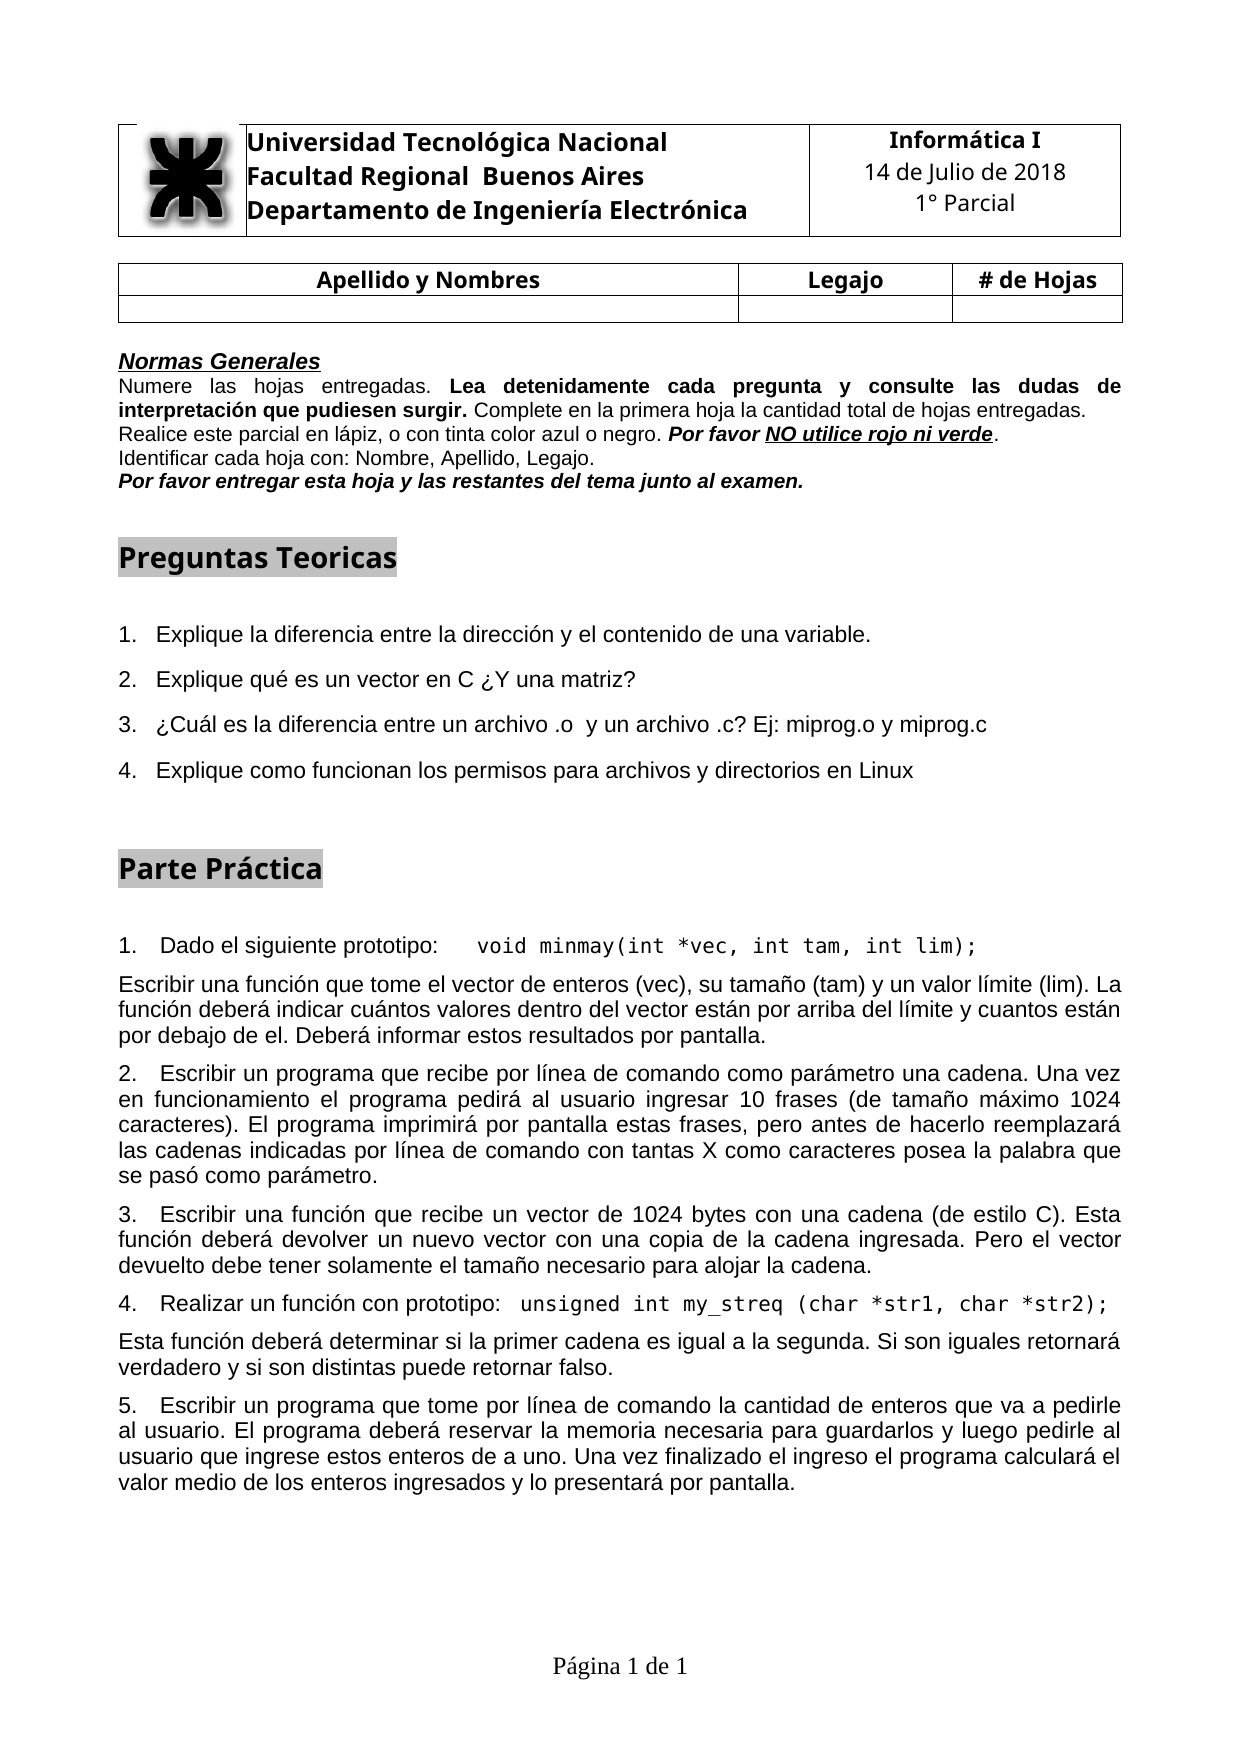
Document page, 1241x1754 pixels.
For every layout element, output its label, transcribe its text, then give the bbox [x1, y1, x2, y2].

subtitle Parte Práctica [118, 848, 1122, 888]
text Normas Generales [118, 349, 1122, 374]
text 1. Dado el siguiente prototipo: void minmay(int *vec, int tam, int lim); [118, 933, 1122, 959]
text 3. Escribir una función que recibe un vector de 1024 bytes con una cadena (de estilo C). Esta función deberá devolver un nuevo vector con una copia de la cadena ingresada. Pero el vector devuelto debe tener solamente el tamaño necesario para alojar la cadena. [118, 1201, 1122, 1278]
text 3. ¿Cuál es la diferencia entre un archivo .o y un archivo .c? Ej: miprog.o y miprog.c [118, 712, 1122, 738]
text 4. Realizar un función con prototipo: unsigned int my_streq (char *str1, char *str2); [118, 1291, 1122, 1316]
text Esta función deberá determinar si la primer cadena es igual a la segunda. Si son iguales retornará verdadero y si son distintas puede retornar falso. [118, 1329, 1122, 1380]
text Realice este parcial en lápiz, o con tinta color azul o negro. Por favor NO utilice rojo ni verde. [118, 422, 1122, 445]
text Identificar cada hoja con: Nombre, Apellido, Legajo. [118, 446, 1122, 469]
text 4. Explique como funcionan los permisos para archivos y directorios en Linux [118, 757, 1122, 783]
picture [136, 124, 240, 236]
text Numere las hojas entregadas. Lea detenidamente cada pregunta y consulte las dudas de interpretación que pudiesen surgir. Complete en la primera hoja la cantidad total de hojas entregadas. [118, 375, 1122, 422]
text Por favor entregar esta hoja y las restantes del tema junto al examen. [118, 470, 1122, 493]
text 1. Explique la diferencia entre la dirección y el contenido de una variable. [118, 621, 1122, 647]
text 2. Escribir un programa que recibe por línea de comando como parámetro una cadena. Una vez en funcionamiento el programa pedirá al usuario ingresar 10 frases (de tamaño máximo 1024 caracteres). El programa imprimirá por pantalla estas frases, pero antes de hacerlo reemplazará las cadenas indicadas por línea de comando con tantas X como caracteres posea la palabra que se pasó como parámetro. [118, 1061, 1122, 1189]
text 2. Explique qué es un vector en C ¿Y una matriz? [118, 667, 1122, 692]
text 5. Escribir un programa que tome por línea de comando la cantidad de enteros que va a pedirle al usuario. El programa deberá reservar la memoria necesaria para guardarlos y luego pedirle al usuario que ingrese estos enteros de a uno. Una vez finalizado el ingreso el programa calculará el valor medio de los enteros ingresados y lo presentará por pantalla. [118, 1392, 1122, 1495]
text Escribir una función que tome el vector de enteros (vec), su tamaño (tam) y un valor límite (lim). La función deberá indicar cuántos valores dentro del vector están por arriba del límite y cuantos están por debajo de el. Deberá informar estos resultados por pantalla. [118, 971, 1122, 1048]
subtitle Preguntas Teoricas [118, 537, 1122, 577]
